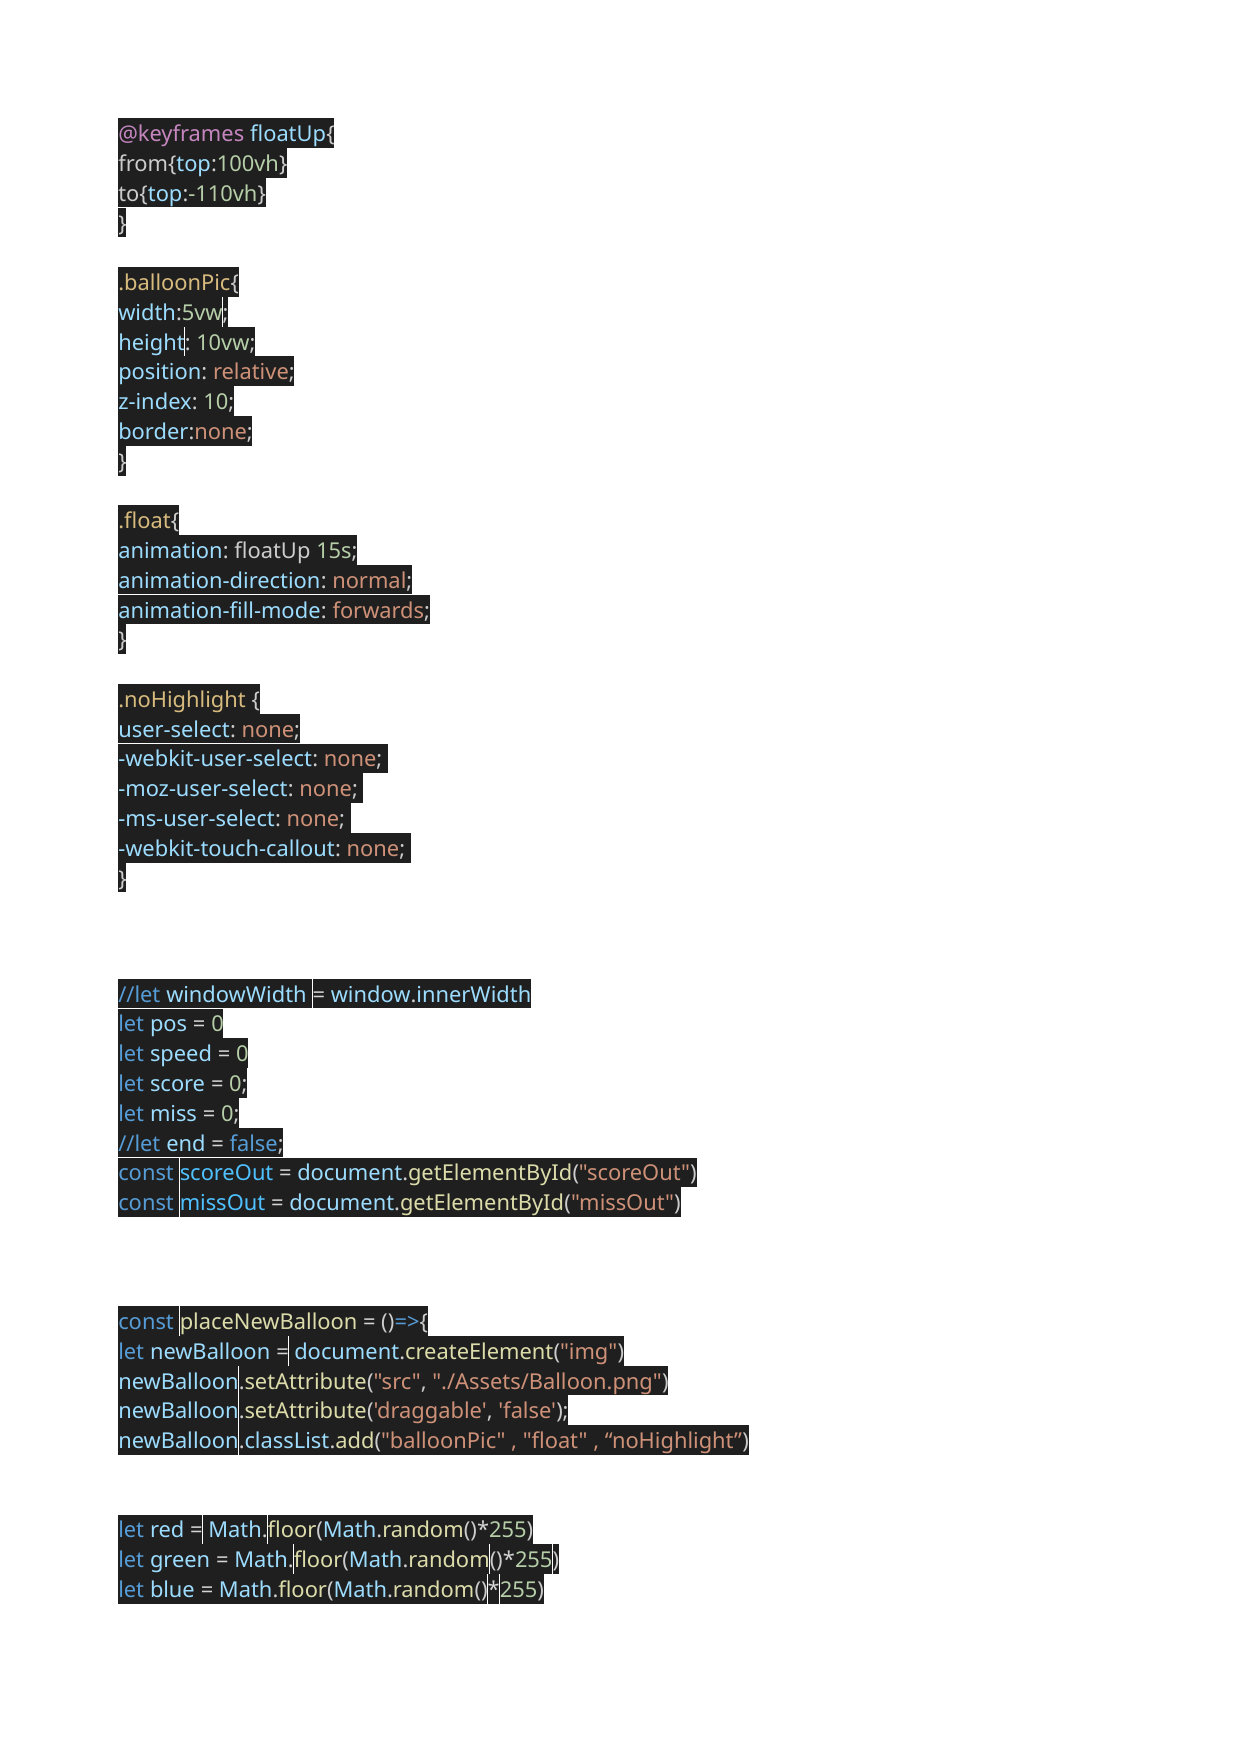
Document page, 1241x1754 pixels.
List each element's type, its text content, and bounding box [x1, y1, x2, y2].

text animation-fill-mode: forwards; [118, 594, 1122, 624]
text let speed = 0 [118, 1038, 1122, 1068]
text let miss = 0; [118, 1098, 1122, 1128]
text to{top:-110vh} [118, 178, 1122, 207]
text animation-direction: normal; [118, 565, 1122, 594]
text } [118, 446, 1122, 476]
text height: 10vw; [118, 327, 1122, 356]
text @keyframes floatUp{ [118, 118, 1122, 148]
text const placeNewBalloon = ()=>{ [118, 1306, 1122, 1336]
text border:none; [118, 416, 1122, 446]
text newBalloon.classList.add("balloonPic" , "float" , “noHighlight”) [118, 1425, 1122, 1455]
text width:5vw; [118, 297, 1122, 327]
text z-index: 10; [118, 386, 1122, 416]
text let red = Math.floor(Math.random()*255) [118, 1514, 1122, 1544]
text newBalloon.setAttribute("src", "./Assets/Balloon.png") [118, 1366, 1122, 1395]
text .float{ [118, 505, 1122, 535]
text let newBalloon = document.createElement("img") [118, 1336, 1122, 1366]
text let score = 0; [118, 1068, 1122, 1098]
text //let end = false; [118, 1128, 1122, 1157]
text let blue = Math.floor(Math.random()*255) [118, 1574, 1122, 1604]
text newBalloon.setAttribute('draggable', 'false'); [118, 1395, 1122, 1425]
text //let windowWidth = window.innerWidth [118, 979, 1122, 1008]
text const missOut = document.getElementById("missOut") [118, 1187, 1122, 1217]
text let pos = 0 [118, 1008, 1122, 1038]
text user-select: none; [118, 714, 1122, 743]
text .balloonPic{ [118, 267, 1122, 297]
text } [118, 863, 1122, 892]
text let green = Math.floor(Math.random()*255) [118, 1544, 1122, 1574]
text -webkit-touch-callout: none; [118, 833, 1122, 863]
text } [118, 624, 1122, 654]
text } [118, 207, 1122, 237]
text from{top:100vh} [118, 148, 1122, 178]
text animation: floatUp 15s; [118, 535, 1122, 565]
text position: relative; [118, 356, 1122, 386]
text -webkit-user-select: none; [118, 743, 1122, 773]
text const scoreOut = document.getElementById("scoreOut") [118, 1157, 1122, 1187]
text .noHighlight { [118, 684, 1122, 714]
text -moz-user-select: none; [118, 773, 1122, 803]
text -ms-user-select: none; [118, 803, 1122, 833]
